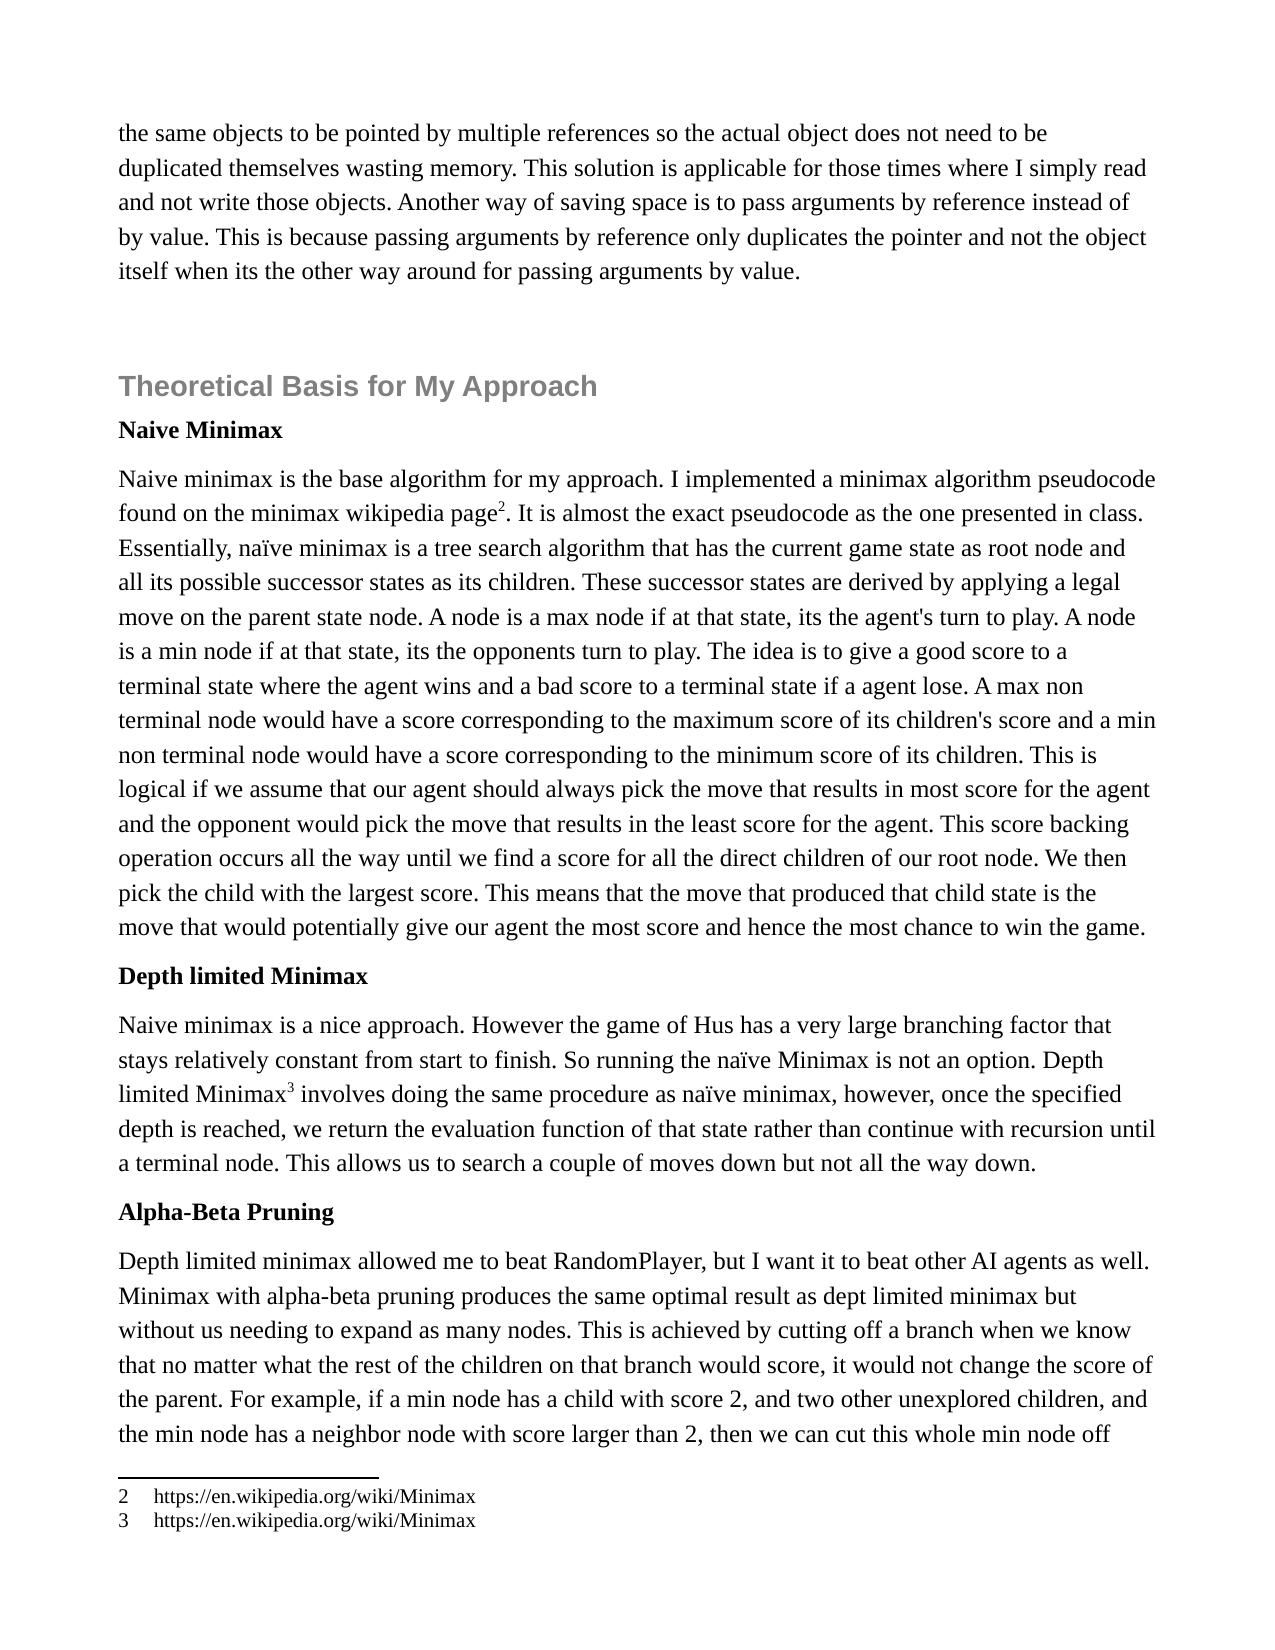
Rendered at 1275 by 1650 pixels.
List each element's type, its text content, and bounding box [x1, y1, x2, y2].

text Depth limited Minimax [118, 961, 1157, 990]
text Naive minimax is a nice approach. However the game of Hus has a very large branching factor that stays relatively constant from start to finish. So running the naïve Minimax is not an option. Depth limited Minimax involves doing the same procedure as naïve minimax, however, once the specified depth is reached, we return the evaluation function of that state rather than continue with recursion until a terminal node. This allows us to search a couple of moves down but not all the way down. [118, 1010, 1157, 1177]
text Naive Minimax [118, 415, 1157, 443]
text Naive minimax is the base algorithm for my approach. I implemented a minimax algorithm pseudocode found on the minimax wikipedia page. It is almost the exact pseudocode as the one presented in class. Essentially, naïve minimax is a tree search algorithm that has the current game state as root node and all its possible successor states as its children. These successor states are derived by applying a legal move on the parent state node. A node is a max node if at that state, its the agent's turn to play. A node is a min node if at that state, its the opponents turn to play. The idea is to give a good score to a terminal state where the agent wins and a bad score to a terminal state if a agent lose. A max non terminal node would have a score corresponding to the maximum score of its children's score and a min non terminal node would have a score corresponding to the minimum score of its children. This is logical if we assume that our agent should always pick the move that results in most score for the agent and the opponent would pick the move that results in the least score for the agent. This score backing operation occurs all the way until we find a score for all the direct children of our root node. We then pick the child with the largest score. This means that the move that produced that child state is the move that would potentially give our agent the most score and hence the most chance to win the game. [118, 464, 1157, 941]
text the same objects to be pointed by multiple references so the actual object does not need to be duplicated themselves wasting memory. This solution is applicable for those times where I simply read and not write those objects. Another way of saving space is to pass arguments by reference instead of by value. This is because passing arguments by reference only duplicates the pointer and not the object itself when its the other way around for passing arguments by value. [118, 118, 1157, 285]
text https://en.wikipedia.org/wiki/Minimax [118, 1508, 1157, 1532]
text Alpha-Beta Pruning [118, 1197, 1157, 1226]
text Depth limited minimax allowed me to beat RandomPlayer, but I want it to beat other AI agents as well. Minimax with alpha-beta pruning produces the same optimal result as dept limited minimax but without us needing to expand as many nodes. This is achieved by cutting off a branch when we know that no matter what the rest of the children on that branch would score, it would not change the score of the parent. For example, if a min node has a child with score 2, and two other unexplored children, and the min node has a neighbor node with score larger than 2, then we can cut this whole min node off [118, 1246, 1157, 1447]
subtitle Theoretical Basis for My Approach [118, 369, 1157, 402]
text https://en.wikipedia.org/wiki/Minimax [118, 1484, 1157, 1508]
